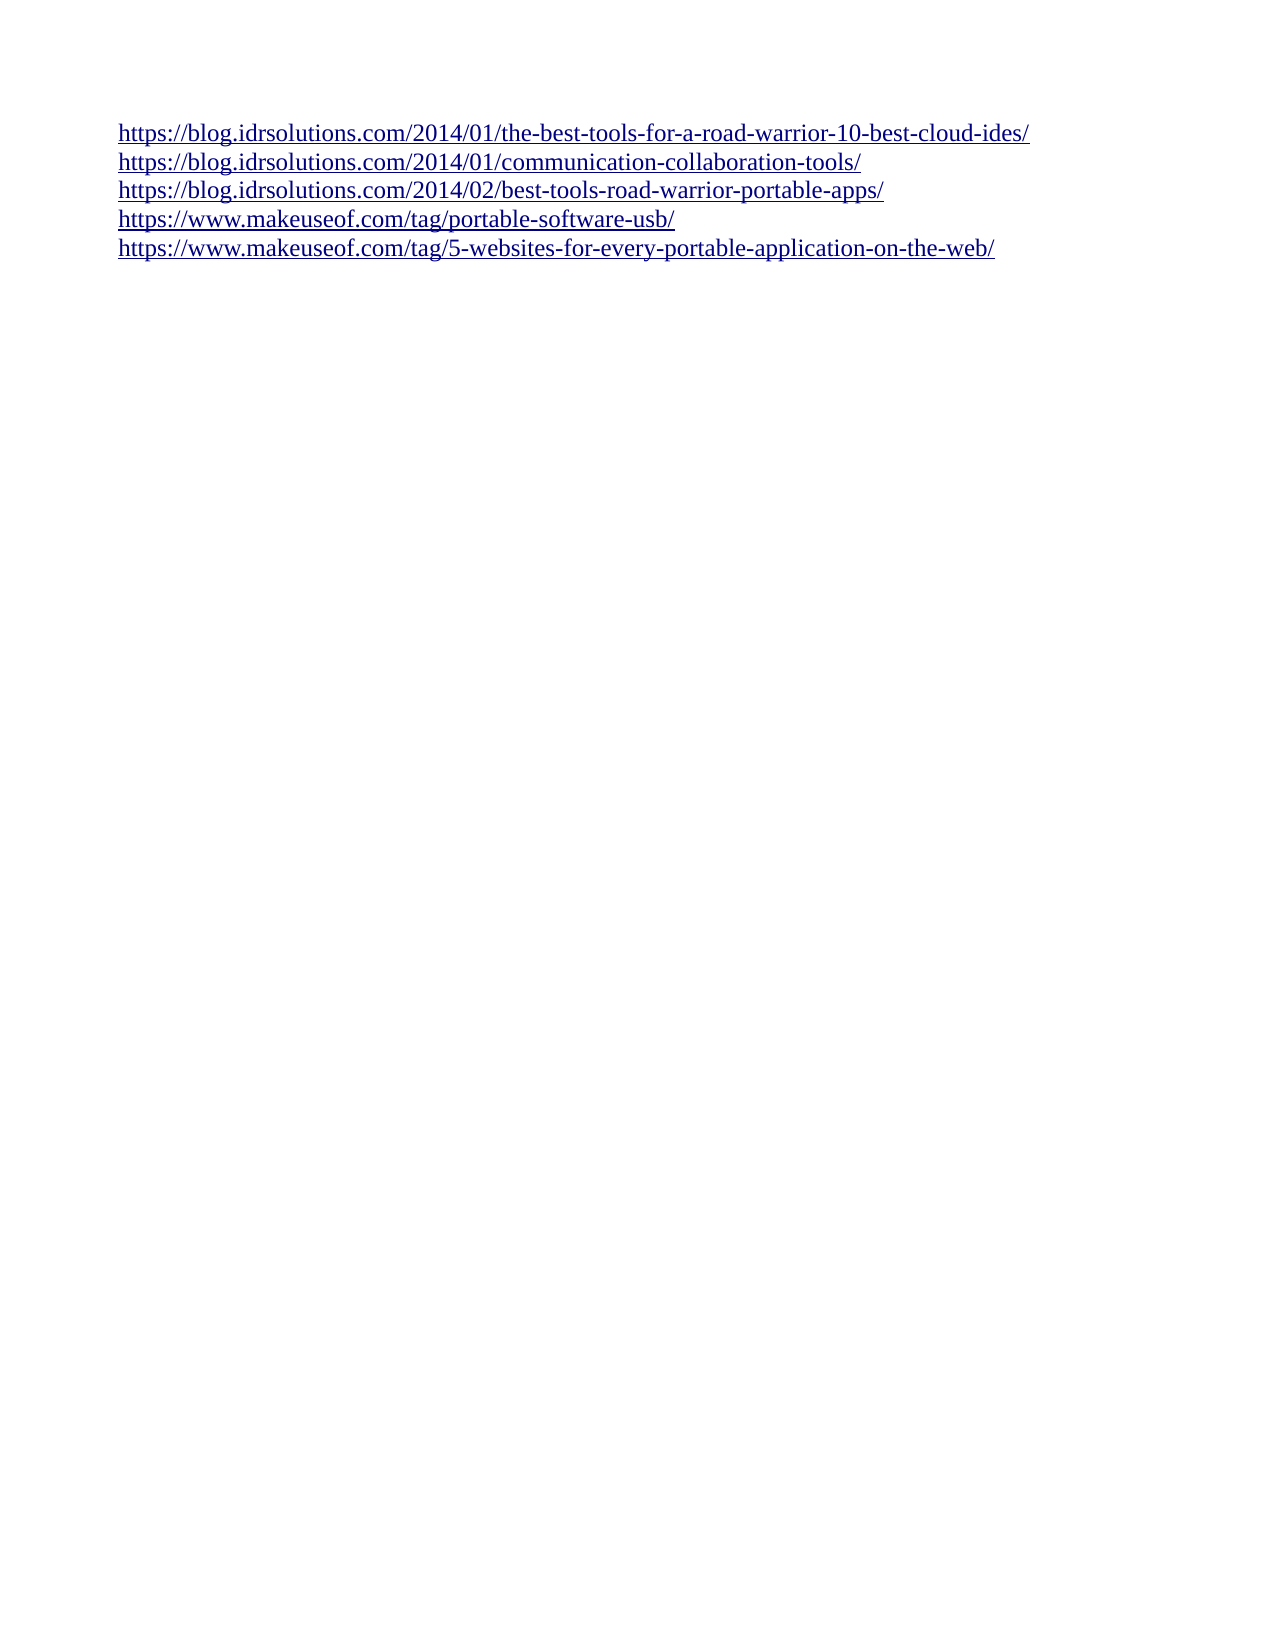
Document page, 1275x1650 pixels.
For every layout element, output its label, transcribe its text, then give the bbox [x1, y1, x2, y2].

text https://blog.idrsolutions.com/2014/02/best-tools-road-warrior-portable-apps/ [118, 176, 1157, 204]
text https://www.makeuseof.com/tag/portable-software-usb/ [118, 204, 1157, 233]
text https://blog.idrsolutions.com/2014/01/communication-collaboration-tools/ [118, 147, 1157, 176]
text https://blog.idrsolutions.com/2014/01/the-best-tools-for-a-road-warrior-10-best-cloud-ides/ [118, 118, 1157, 147]
text https://www.makeuseof.com/tag/5-websites-for-every-portable-application-on-the-web/ [118, 233, 1157, 262]
